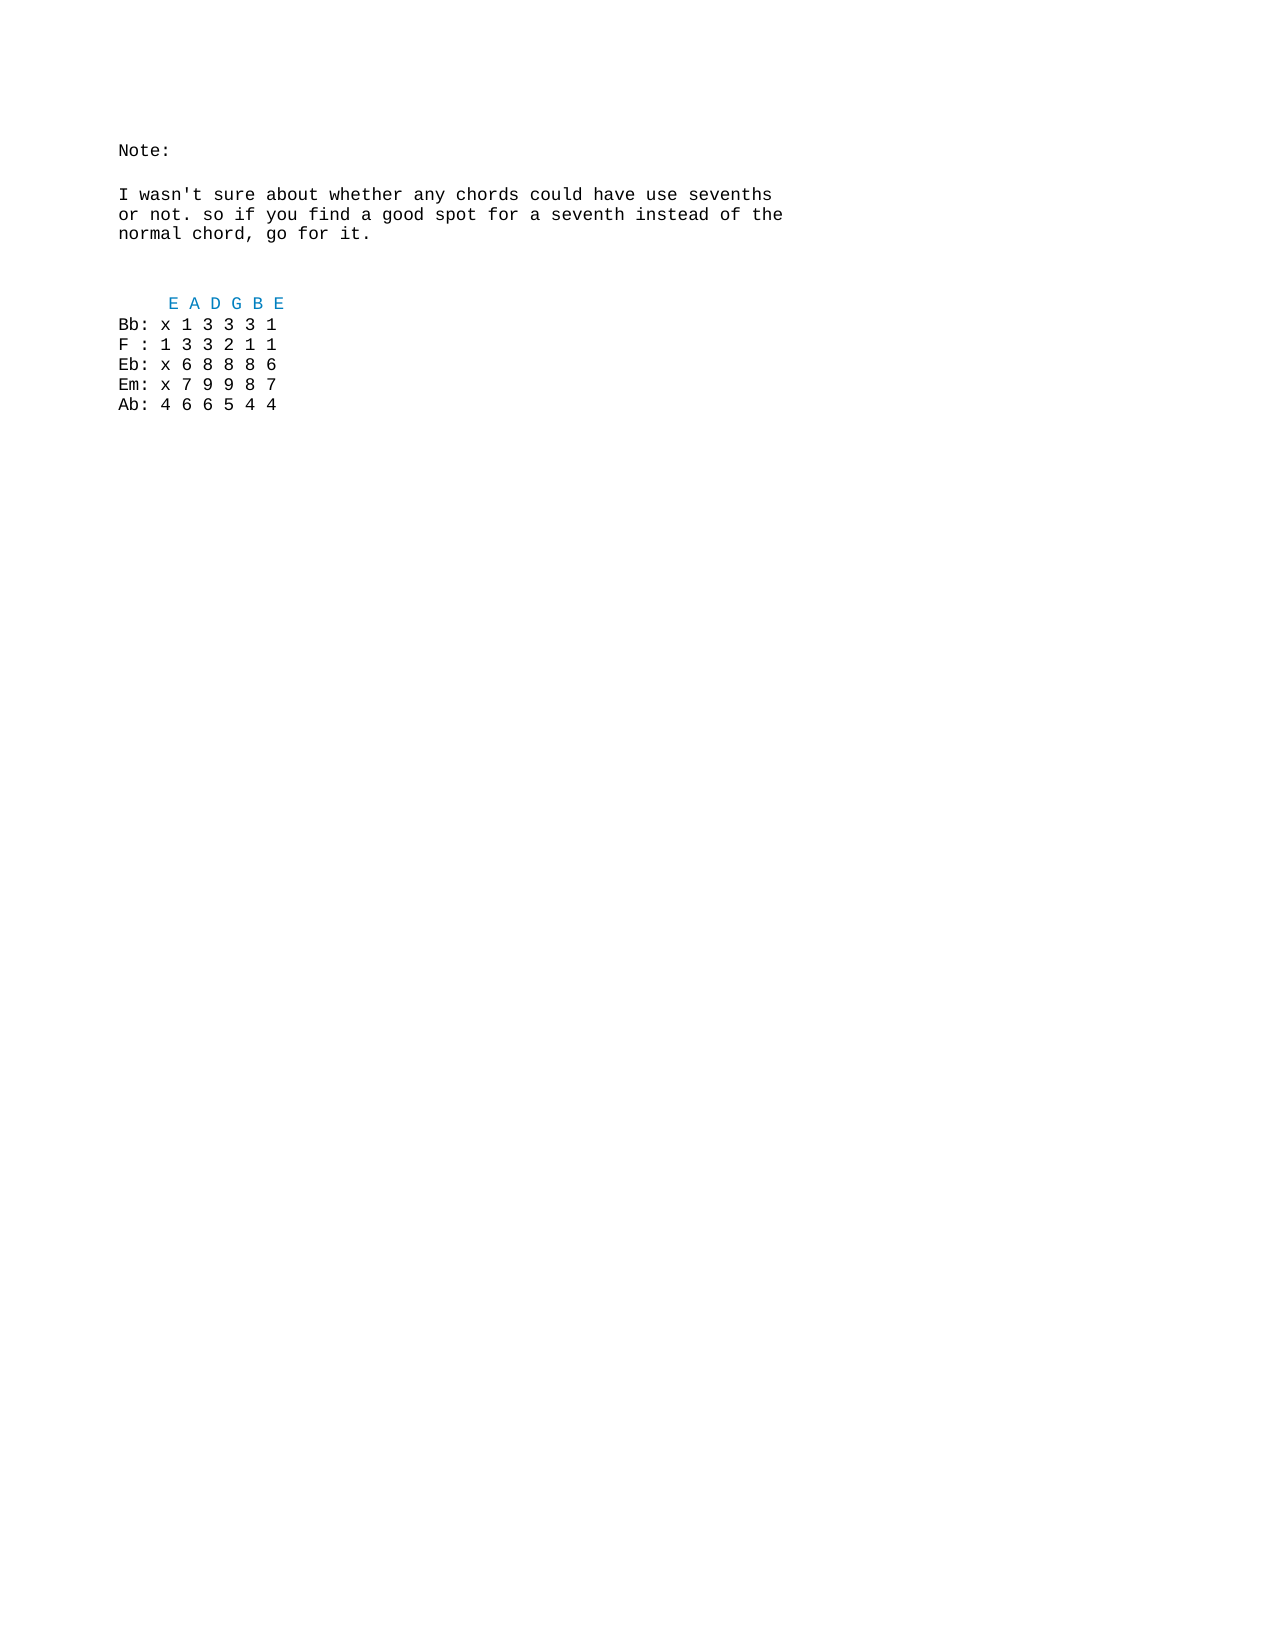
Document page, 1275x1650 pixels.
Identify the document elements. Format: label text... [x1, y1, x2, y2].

text Note: [118, 142, 1157, 162]
text or not. so if you find a good spot for a seventh instead of the [118, 205, 1157, 225]
text I wasn't sure about whether any chords could have use sevenths [118, 185, 1157, 205]
text F : 1 3 3 2 1 1 [118, 336, 1157, 356]
text Ab: 4 6 6 5 4 4 [118, 396, 1157, 415]
text normal chord, go for it. [118, 225, 1157, 245]
text Bb: x 1 3 3 3 1 [118, 316, 1157, 336]
text E A D G B E [118, 292, 1157, 316]
text Em: x 7 9 9 8 7 [118, 376, 1157, 396]
text Eb: x 6 8 8 8 6 [118, 356, 1157, 376]
